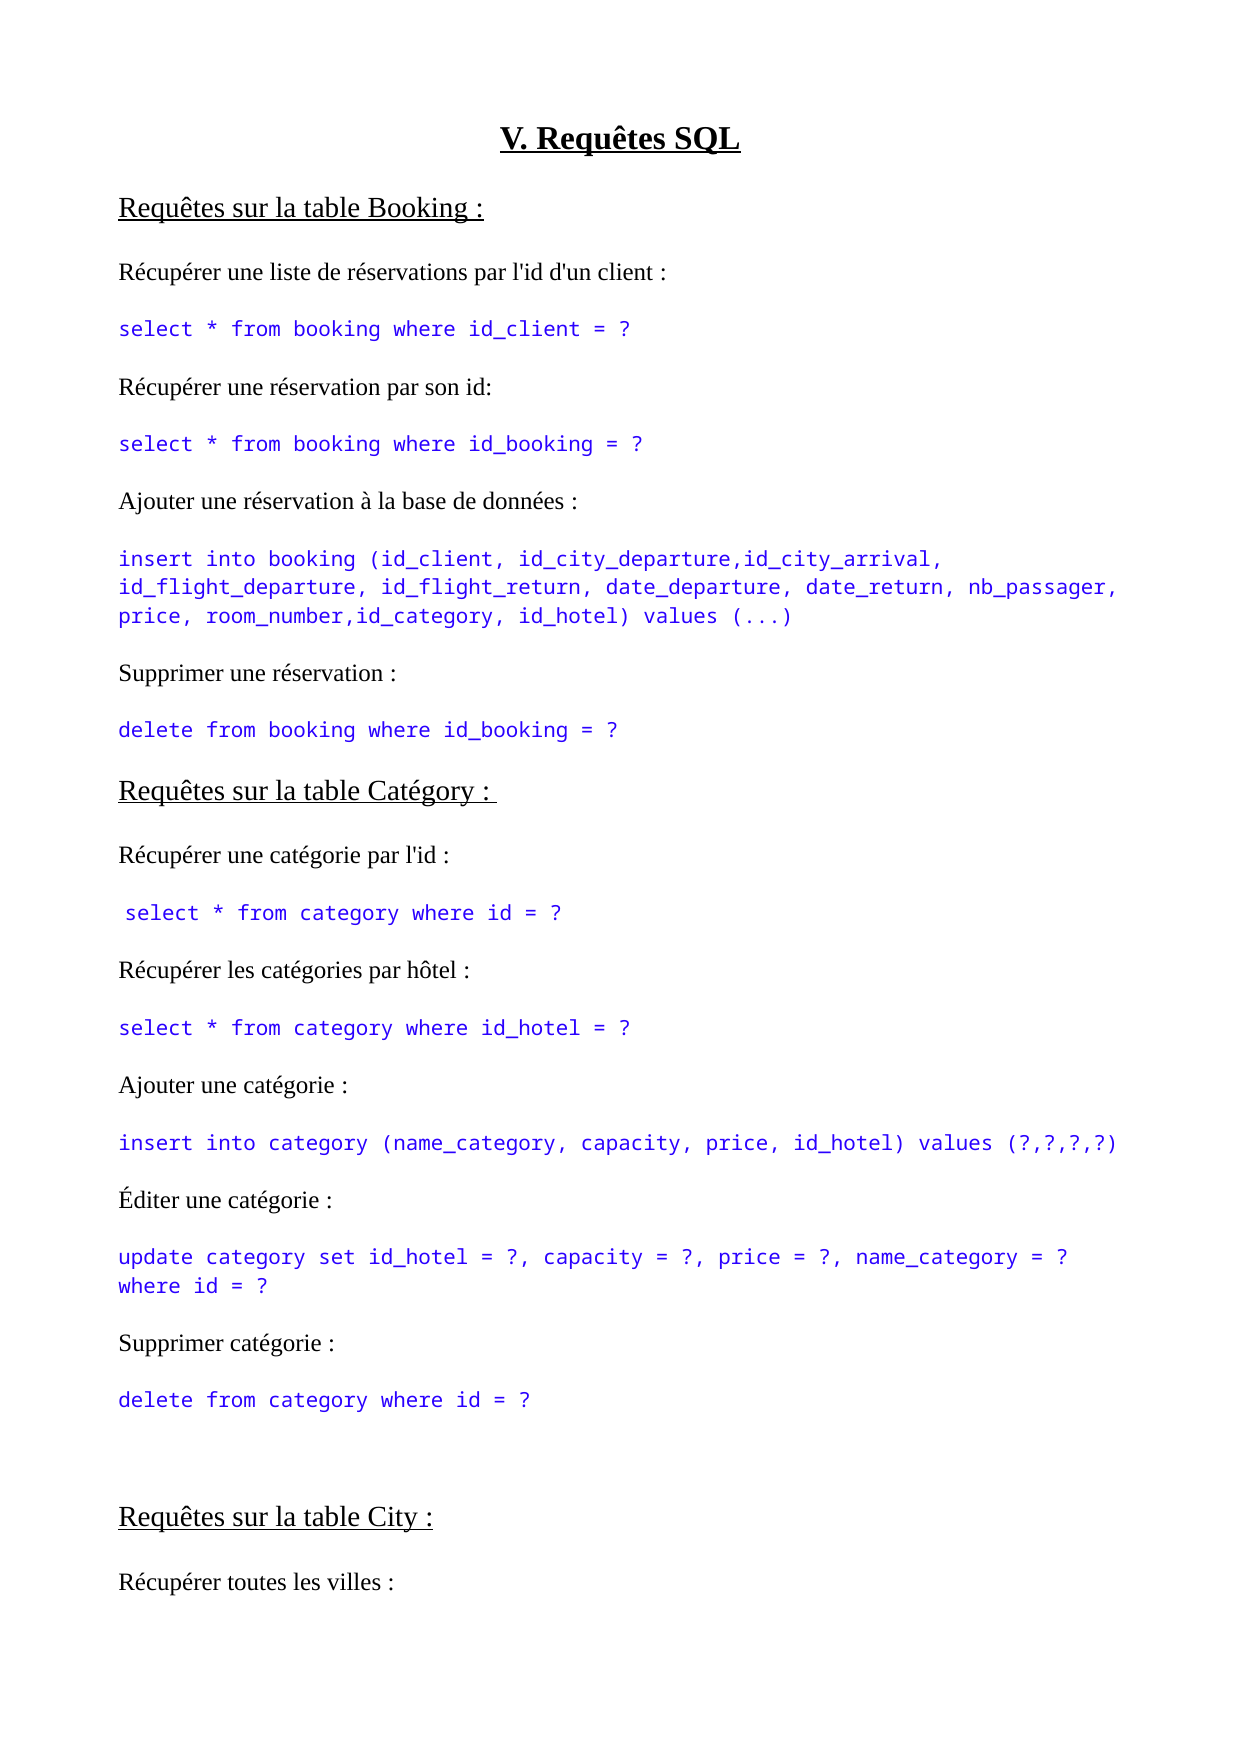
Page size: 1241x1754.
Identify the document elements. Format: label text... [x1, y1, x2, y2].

text Récupérer une catégorie par l'id : [118, 840, 1122, 868]
text Requêtes sur la table City : [118, 1499, 1122, 1533]
text delete from booking where id_booking = ? [118, 716, 1122, 744]
text select * from booking where id_client = ? [118, 314, 1122, 343]
text Requêtes sur la table Catégory : [118, 773, 1122, 806]
text select * from category where id = ? [118, 897, 1122, 927]
text select * from category where id_hotel = ? [118, 1013, 1122, 1041]
text delete from category where id = ? [118, 1386, 1122, 1414]
text Récupérer toutes les villes : [118, 1567, 1122, 1595]
text Requêtes sur la table Booking : [118, 190, 1122, 223]
text insert into booking (id_client, id_city_departure,id_city_arrival, id_flight_departure, id_flight_return, date_departure, date_return, nb_passager, price, room_number,id_category, id_hotel) values (...) [118, 544, 1122, 629]
text Supprimer une réservation : [118, 658, 1122, 687]
text Supprimer catégorie : [118, 1328, 1122, 1357]
text insert into category (name_category, capacity, price, id_hotel) values (?,?,?,?) [118, 1128, 1122, 1156]
text Récupérer les catégories par hôtel : [118, 956, 1122, 984]
text V. Requêtes SQL [118, 118, 1122, 156]
text Récupérer une réservation par son id: [118, 372, 1122, 401]
text Ajouter une réservation à la base de données : [118, 486, 1122, 515]
text Ajouter une catégorie : [118, 1070, 1122, 1099]
text select * from booking where id_booking = ? [118, 429, 1122, 458]
text Éditer une catégorie : [118, 1185, 1122, 1214]
text Récupérer une liste de réservations par l'id d'un client : [118, 257, 1122, 286]
text update category set id_hotel = ?, capacity = ?, price = ?, name_category = ? where id = ? [118, 1242, 1122, 1299]
